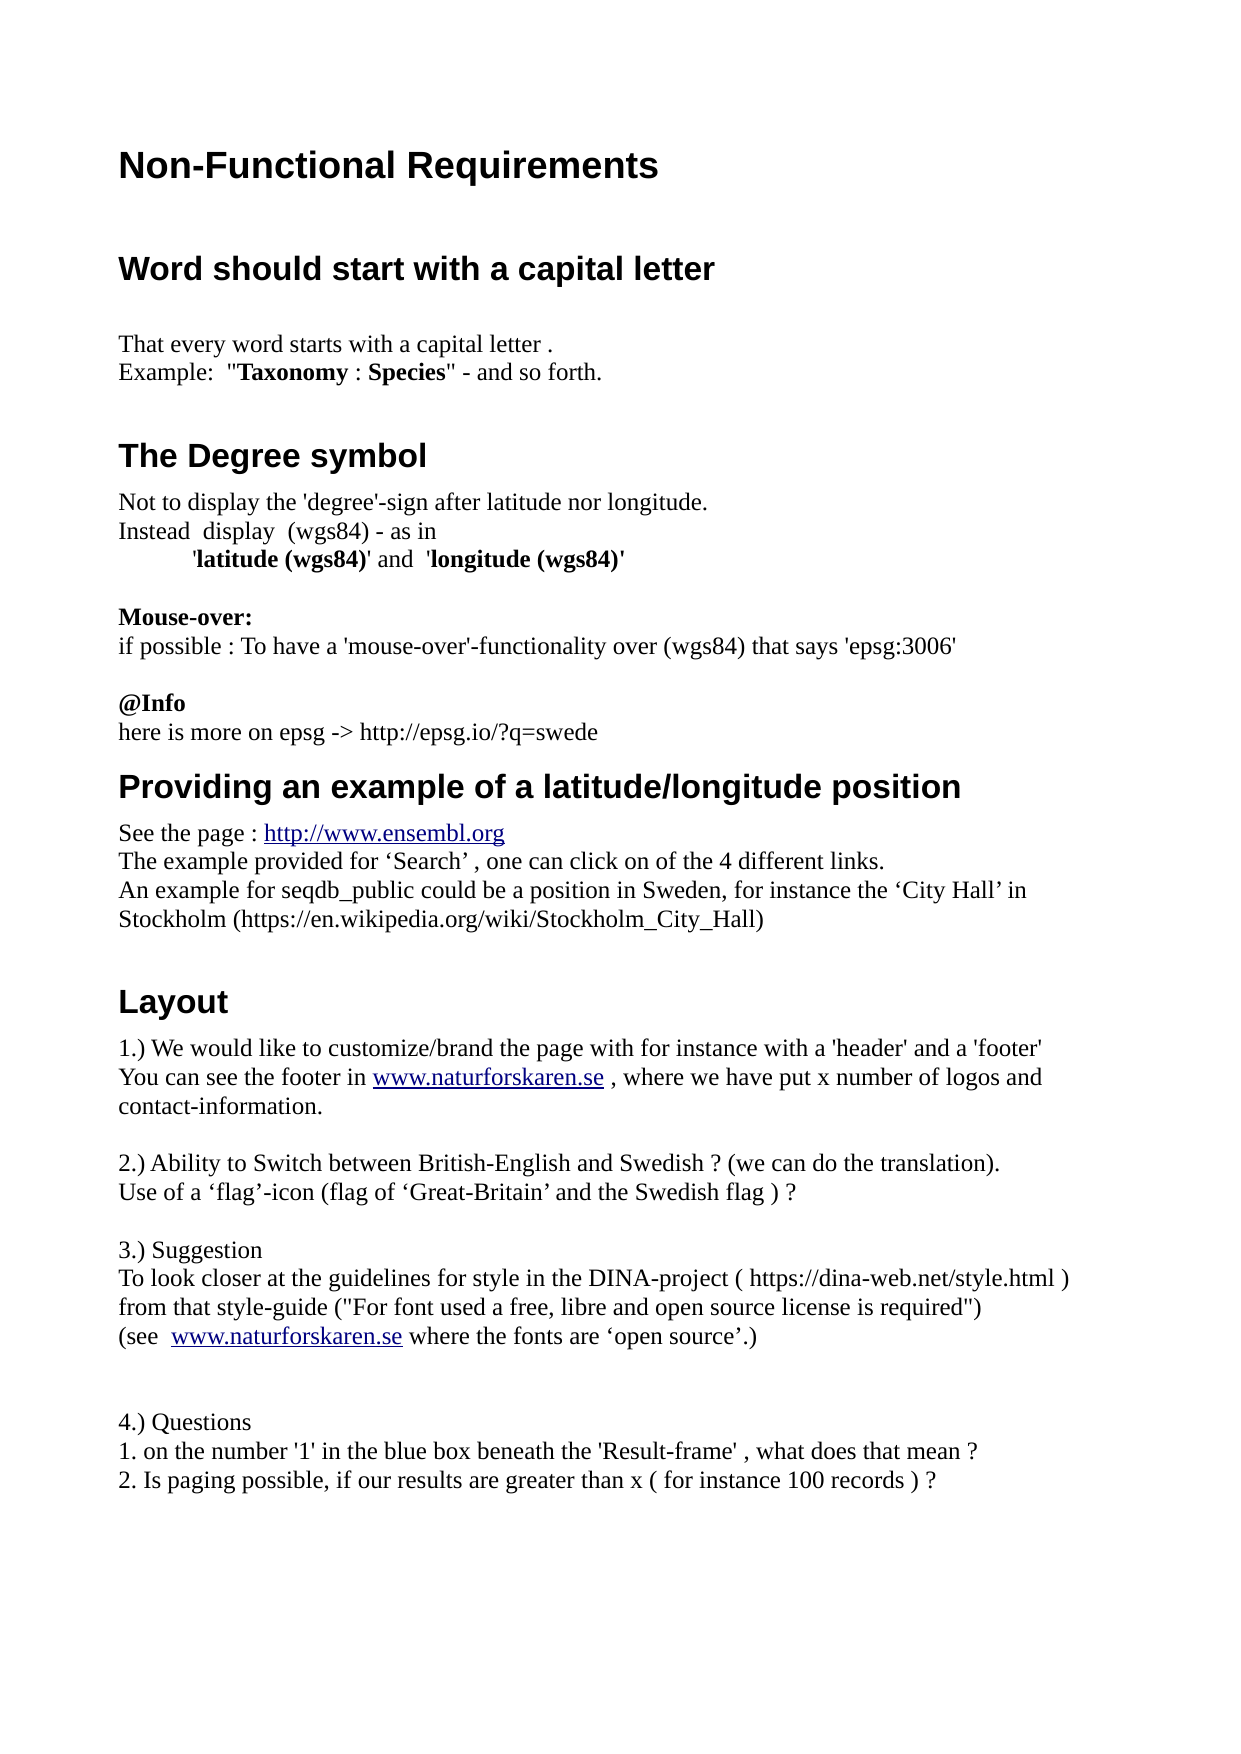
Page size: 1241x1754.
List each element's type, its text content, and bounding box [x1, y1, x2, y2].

subtitle Non-Functional Requirements [118, 143, 1122, 187]
text here is more on epsg -> http://epsg.io/?q=swede [118, 717, 1122, 746]
text Example: "Taxonomy : Species" - and so forth. [118, 357, 1122, 386]
subtitle Layout [118, 982, 1122, 1021]
subtitle Providing an example of a latitude/longitude position [118, 767, 1122, 805]
text 1.) We would like to customize/brand the page with for instance with a 'header' and a 'footer' [118, 1033, 1122, 1062]
text if possible : To have a 'mouse-over'-functionality over (wgs84) that says 'epsg:3006' [118, 631, 1122, 659]
text 2. Is paging possible, if our results are greater than x ( for instance 100 records ) ? [118, 1465, 1122, 1493]
text See the page : http://www.ensembl.org [118, 818, 1122, 846]
text Not to display the 'degree'-sign after latitude nor longitude. [118, 487, 1122, 516]
text Instead display (wgs84) - as in [118, 516, 1122, 544]
text That every word starts with a capital letter . [118, 329, 1122, 357]
subtitle The Degree symbol [118, 436, 1122, 474]
text @Info [118, 688, 1122, 717]
text Use of a ‘flag’-icon (flag of ‘Great-Britain’ and the Swedish flag ) ? [118, 1177, 1122, 1206]
text 2.) Ability to Switch between British-English and Swedish ? (we can do the translation). [118, 1148, 1122, 1177]
text You can see the footer in www.naturforskaren.se , where we have put x number of logos and contact-information. [118, 1062, 1122, 1120]
text 1. on the number '1' in the blue box beneath the 'Result-frame' , what does that mean ? [118, 1436, 1122, 1465]
text An example for seqdb_public could be a position in Sweden, for instance the ‘City Hall’ in Stockholm (https://en.wikipedia.org/wiki/Stockholm_City_Hall) [118, 875, 1122, 933]
text 4.) Questions [118, 1407, 1122, 1436]
text from that style-guide ("For font used a free, libre and open source license is required") [118, 1292, 1122, 1321]
subtitle Word should start with a capital letter [118, 249, 1122, 287]
text 'latitude (wgs84)' and 'longitude (wgs84)' [118, 544, 1122, 573]
text 3.) Suggestion [118, 1235, 1122, 1263]
text The example provided for ‘Search’ , one can click on of the 4 different links. [118, 846, 1122, 875]
text To look closer at the guidelines for style in the DINA-project ( https://dina-web.net/style.html ) [118, 1263, 1122, 1292]
text Mouse-over: [118, 602, 1122, 631]
text (see www.naturforskaren.se where the fonts are ‘open source’.) [118, 1321, 1122, 1350]
